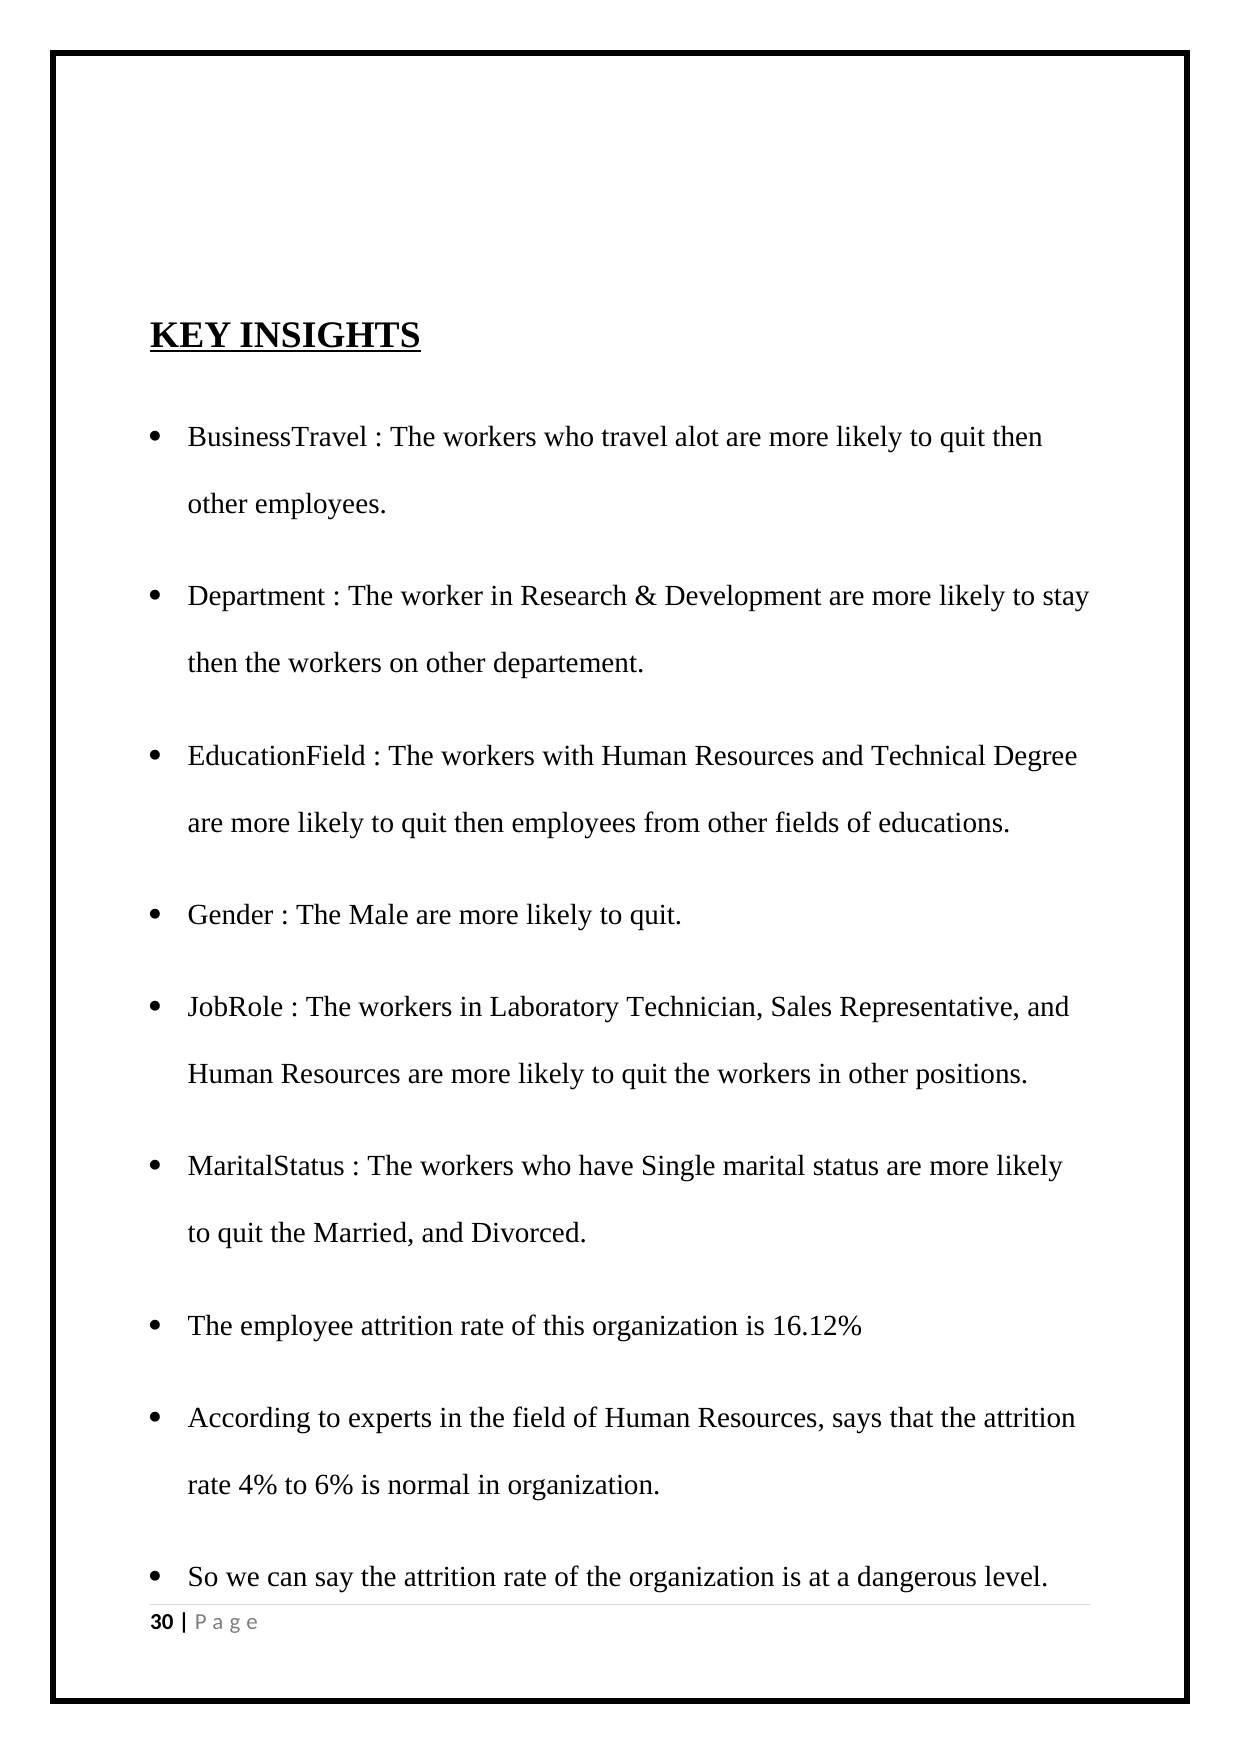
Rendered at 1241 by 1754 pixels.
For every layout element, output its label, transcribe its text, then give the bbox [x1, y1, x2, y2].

list According to experts in the field of Human Resources, says that the attrition rate 4% to 6% is normal in organization. [150, 1400, 1090, 1501]
list BusinessTravel : The workers who travel alot are more likely to quit then other employees. [150, 419, 1090, 520]
list JobRole : The workers in Laboratory Technician, Sales Representative, and Human Resources are more likely to quit the workers in other positions. [150, 989, 1090, 1090]
list Gender : The Male are more likely to quit. [150, 897, 1090, 931]
text KEY INSIGHTS [150, 313, 1090, 356]
list So we can say the attrition rate of the organization is at a dangerous level. [150, 1559, 1090, 1593]
list EducationField : The workers with Human Resources and Technical Degree are more likely to quit then employees from other fields of educations. [150, 738, 1090, 838]
list Department : The worker in Research & Development are more likely to stay then the workers on other departement. [150, 578, 1090, 679]
list The employee attrition rate of this organization is 16.12% [150, 1308, 1090, 1341]
list MaritalStatus : The workers who have Single marital status are more likely to quit the Married, and Divorced. [150, 1148, 1090, 1249]
